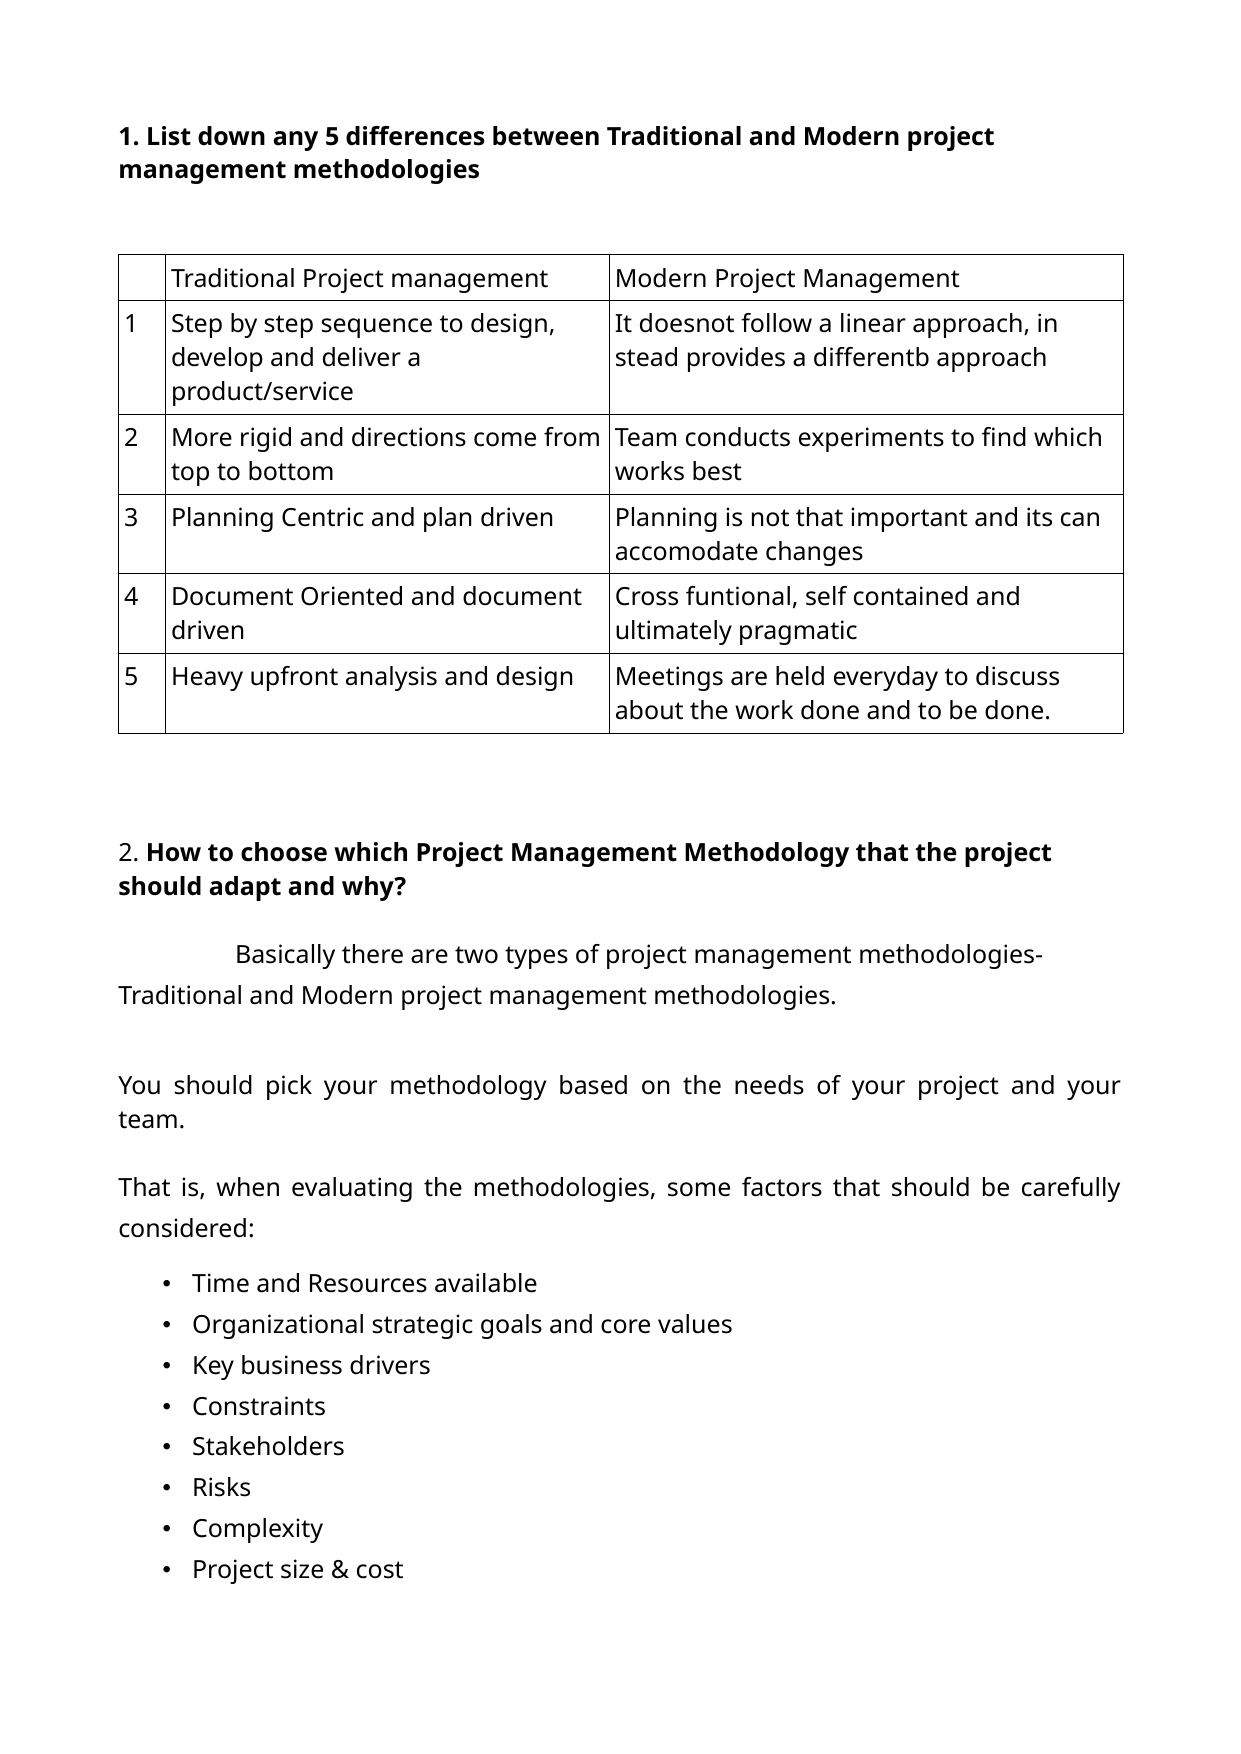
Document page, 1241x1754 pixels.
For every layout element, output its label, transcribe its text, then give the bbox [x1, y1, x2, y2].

table_cell Heavy upfront analysis and design [166, 654, 609, 732]
table_cell Document Oriented and document driven [166, 574, 609, 653]
table_cell 3 [119, 495, 165, 573]
table_cell 1 [119, 301, 165, 414]
table_header Modern Project Management [610, 255, 1123, 300]
list Risks [162, 1470, 1122, 1504]
table_cell Planning is not that important and its can accomodate changes [610, 495, 1123, 573]
text 1. List down any 5 differences between Traditional and Modern project management methodologies [118, 118, 1122, 186]
table_header [119, 255, 165, 300]
list Organizational strategic goals and core values [162, 1307, 1122, 1341]
table_cell Step by step sequence to design, develop and deliver a product/service [166, 301, 609, 414]
table_cell Planning Centric and plan driven [166, 495, 609, 573]
text should adapt and why? [118, 869, 1122, 903]
table_cell 4 [119, 574, 165, 653]
table_cell 2 [119, 415, 165, 493]
list Key business drivers [162, 1347, 1122, 1381]
table_cell More rigid and directions come from top to bottom [166, 415, 609, 493]
table_header Traditional Project management [166, 255, 609, 300]
list Project size & cost [162, 1552, 1122, 1586]
text You should pick your methodology based on the needs of your project and your team. [118, 1067, 1122, 1135]
list Complexity [162, 1511, 1122, 1545]
text That is, when evaluating the methodologies, some factors that should be carefully considered: [118, 1169, 1122, 1244]
text 2. How to choose which Project Management Methodology that the project [118, 835, 1122, 869]
text Basically there are two types of project management methodologies- Traditional and Modern project management methodologies. [118, 937, 1122, 1012]
table_cell Meetings are held everyday to discuss about the work done and to be done. [610, 654, 1123, 732]
table_cell 5 [119, 654, 165, 732]
table_cell It doesnot follow a linear approach, in stead provides a differentb approach [610, 301, 1123, 414]
list Constraints [162, 1388, 1122, 1422]
table_cell Cross funtional, self contained and ultimately pragmatic [610, 574, 1123, 653]
list Time and Resources available [162, 1266, 1122, 1300]
table_cell Team conducts experiments to find which works best [610, 415, 1123, 493]
list Stakeholders [162, 1429, 1122, 1463]
